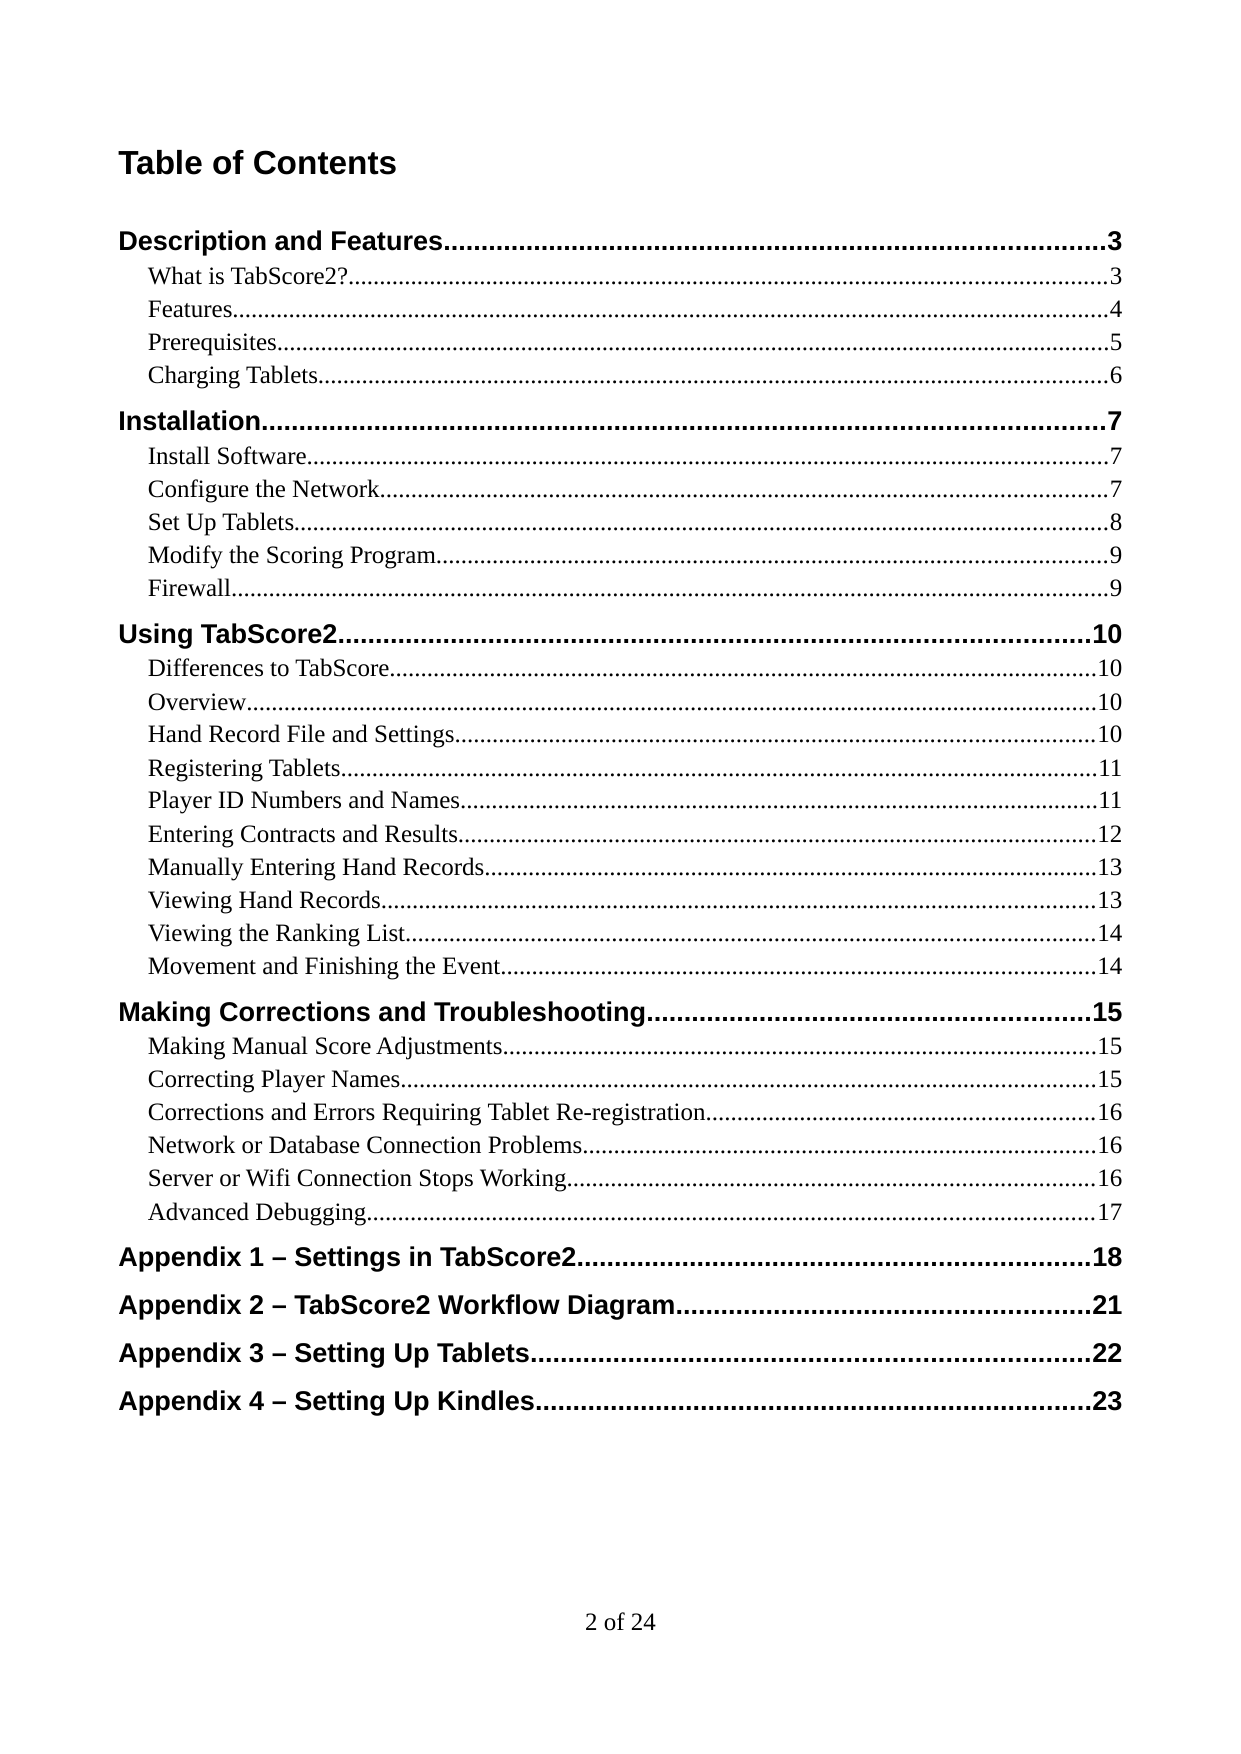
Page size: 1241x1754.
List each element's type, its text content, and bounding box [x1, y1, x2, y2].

text Advanced Debugging 17 [148, 1197, 1122, 1225]
text Movement and Finishing the Event 14 [148, 951, 1122, 979]
text Hand Record File and Settings 10 [148, 719, 1122, 748]
text Install Software 7 [148, 441, 1122, 469]
text Viewing the Ranking List 14 [148, 918, 1122, 946]
text Entering Contracts and Results 12 [148, 819, 1122, 847]
text Viewing Hand Records 13 [148, 885, 1122, 913]
text Appendix 1 – Settings in TabScore2 18 [118, 1241, 1122, 1273]
text Making Manual Score Adjustments 15 [148, 1031, 1122, 1060]
text Charging Tablets 6 [148, 360, 1122, 389]
text Appendix 2 – TabScore2 Workflow Diagram 21 [118, 1289, 1122, 1320]
text Appendix 4 – Setting Up Kindles 23 [118, 1384, 1122, 1416]
text Server or Wifi Connection Stops Working 16 [148, 1163, 1122, 1192]
text Using TabScore2 10 [118, 618, 1122, 649]
subtitle Table of Contents [118, 143, 1122, 182]
text Appendix 3 – Setting Up Tablets 22 [118, 1337, 1122, 1368]
text Configure the Network 7 [148, 474, 1122, 502]
text Manually Entering Hand Records 13 [148, 852, 1122, 880]
text Differences to TabScore 10 [148, 653, 1122, 682]
text Player ID Numbers and Names 11 [148, 786, 1122, 814]
text What is TabScore2? 3 [148, 261, 1122, 290]
text Corrections and Errors Requiring Tablet Re-registration 16 [148, 1097, 1122, 1126]
text Making Corrections and Troubleshooting 15 [118, 996, 1122, 1027]
text Modify the Scoring Program 9 [148, 540, 1122, 568]
text Features 4 [148, 294, 1122, 323]
text Prerequisites 5 [148, 327, 1122, 356]
text Registering Tablets 11 [148, 753, 1122, 781]
text Installation 7 [118, 405, 1122, 436]
text Overview 10 [148, 687, 1122, 715]
text Description and Features 3 [118, 225, 1122, 256]
text Firewall 9 [148, 573, 1122, 602]
text Set Up Tablets 8 [148, 507, 1122, 536]
text Correcting Player Names 15 [148, 1064, 1122, 1093]
text Network or Database Connection Problems 16 [148, 1131, 1122, 1159]
